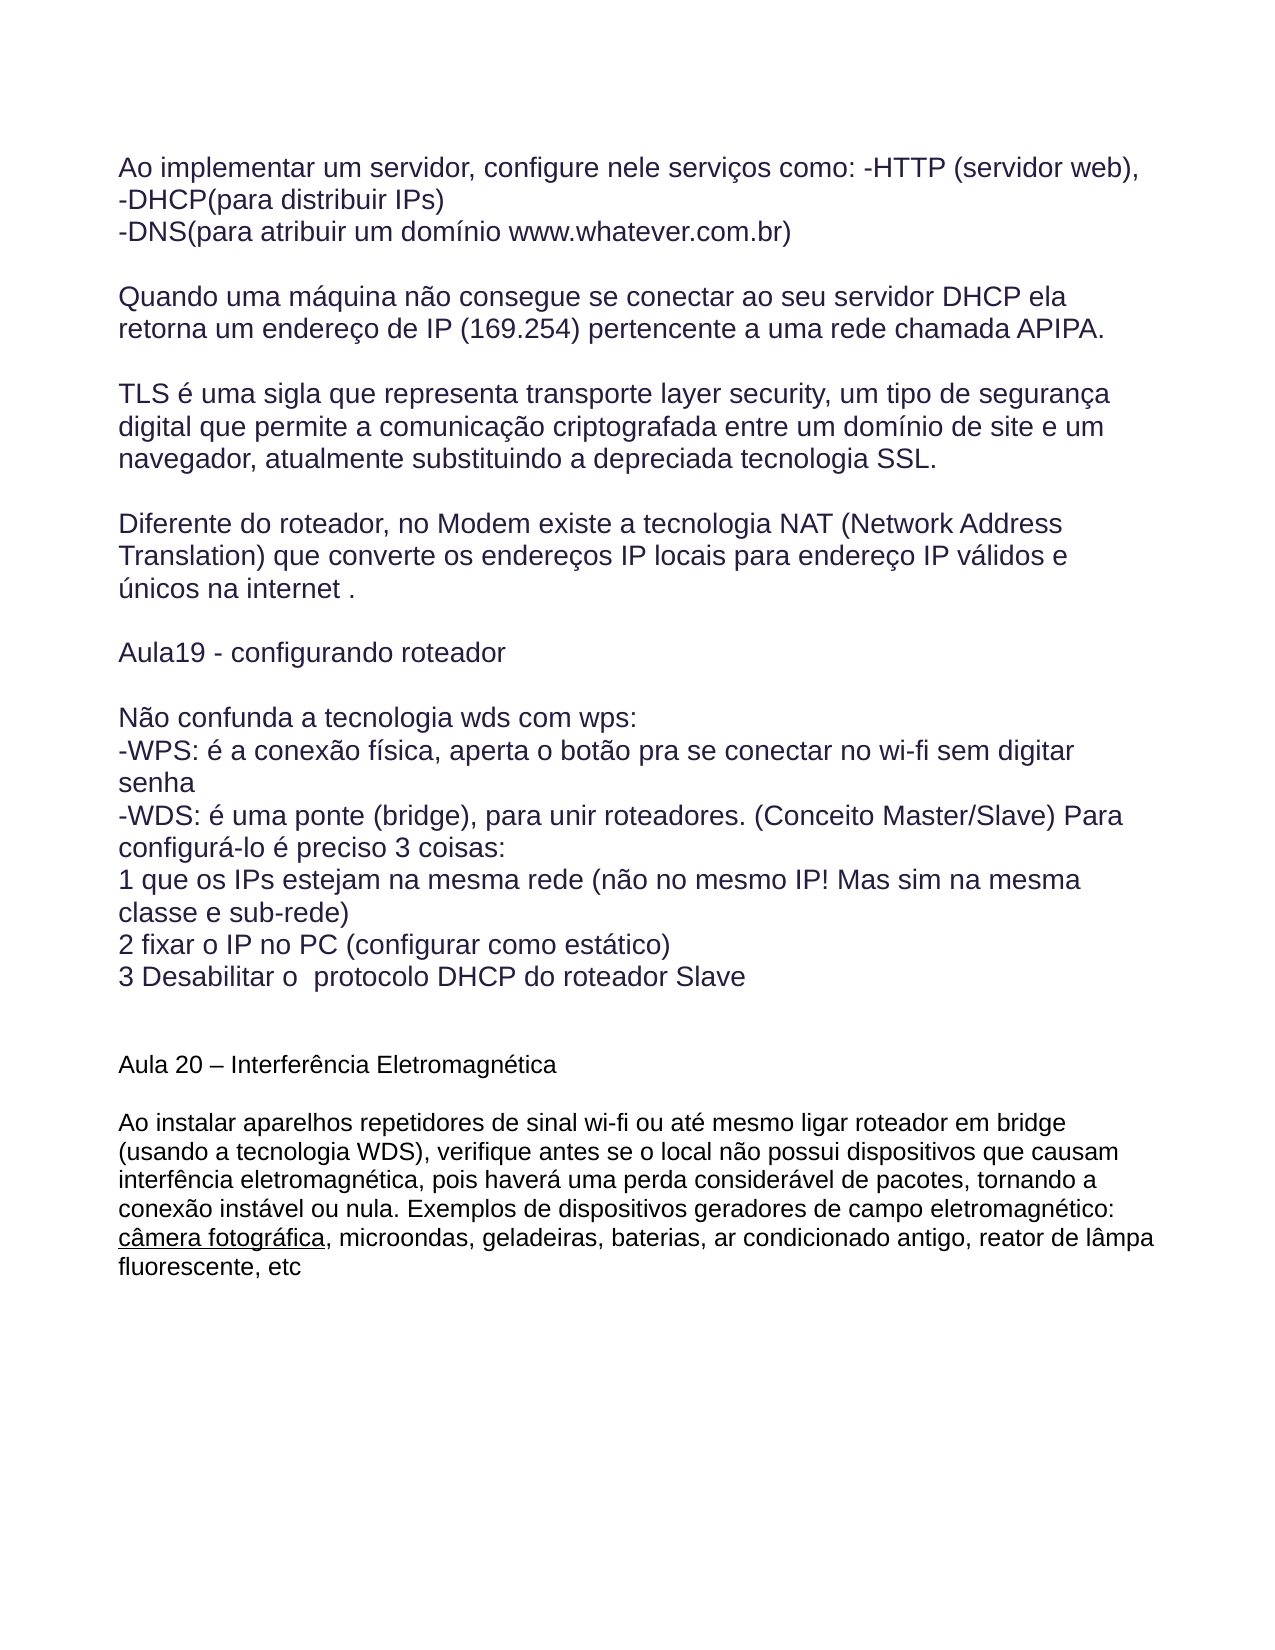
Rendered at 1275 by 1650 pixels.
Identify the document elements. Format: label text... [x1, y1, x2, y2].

text Ao instalar aparelhos repetidores de sinal wi-fi ou até mesmo ligar roteador em bridge (usando a tecnologia WDS), verifique antes se o local não possui dispositivos que causam interfência eletromagnética, pois haverá uma perda considerável de pacotes, tornando a conexão instável ou nula. Exemplos de dispositivos geradores de campo eletromagnético: câmera fotográfica, microondas, geladeiras, baterias, ar condicionado antigo, reator de lâmpa fluorescente, etc [118, 1108, 1157, 1280]
text Ao implementar um servidor, configure nele serviços como: -HTTP (servidor web), -DHCP(para distribuir IPs) -DNS(para atribuir um domínio www.whatever.com.br) Quando uma máquina não consegue se conectar ao seu servidor DHCP ela retorna um endereço de IP (169.254) pertencente a uma rede chamada APIPA. TLS é uma sigla que representa transporte layer security, um tipo de segurança digital que permite a comunicação criptografada entre um domínio de site e um navegador, atualmente substituindo a depreciada tecnologia SSL. Diferente do roteador, no Modem existe a tecnologia NAT (Network Address Translation) que converte os endereços IP locais para endereço IP válidos e únicos na internet . Aula19 - configurando roteador Não confunda a tecnologia wds com wps: -WPS: é a conexão física, aperta o botão pra se conectar no wi-fi sem digitar senha -WDS: é uma ponte (bridge), para unir roteadores. (Conceito Master/Slave) Para configurá-lo é preciso 3 coisas: 1 que os IPs estejam na mesma rede (não no mesmo IP! Mas sim na mesma classe e sub-rede) 2 fixar o IP no PC (configurar como estático) 3 Desabilitar o protocolo DHCP do roteador Slave [118, 118, 1157, 993]
text Aula 20 – Interferência Eletromagnética [118, 1050, 1157, 1079]
